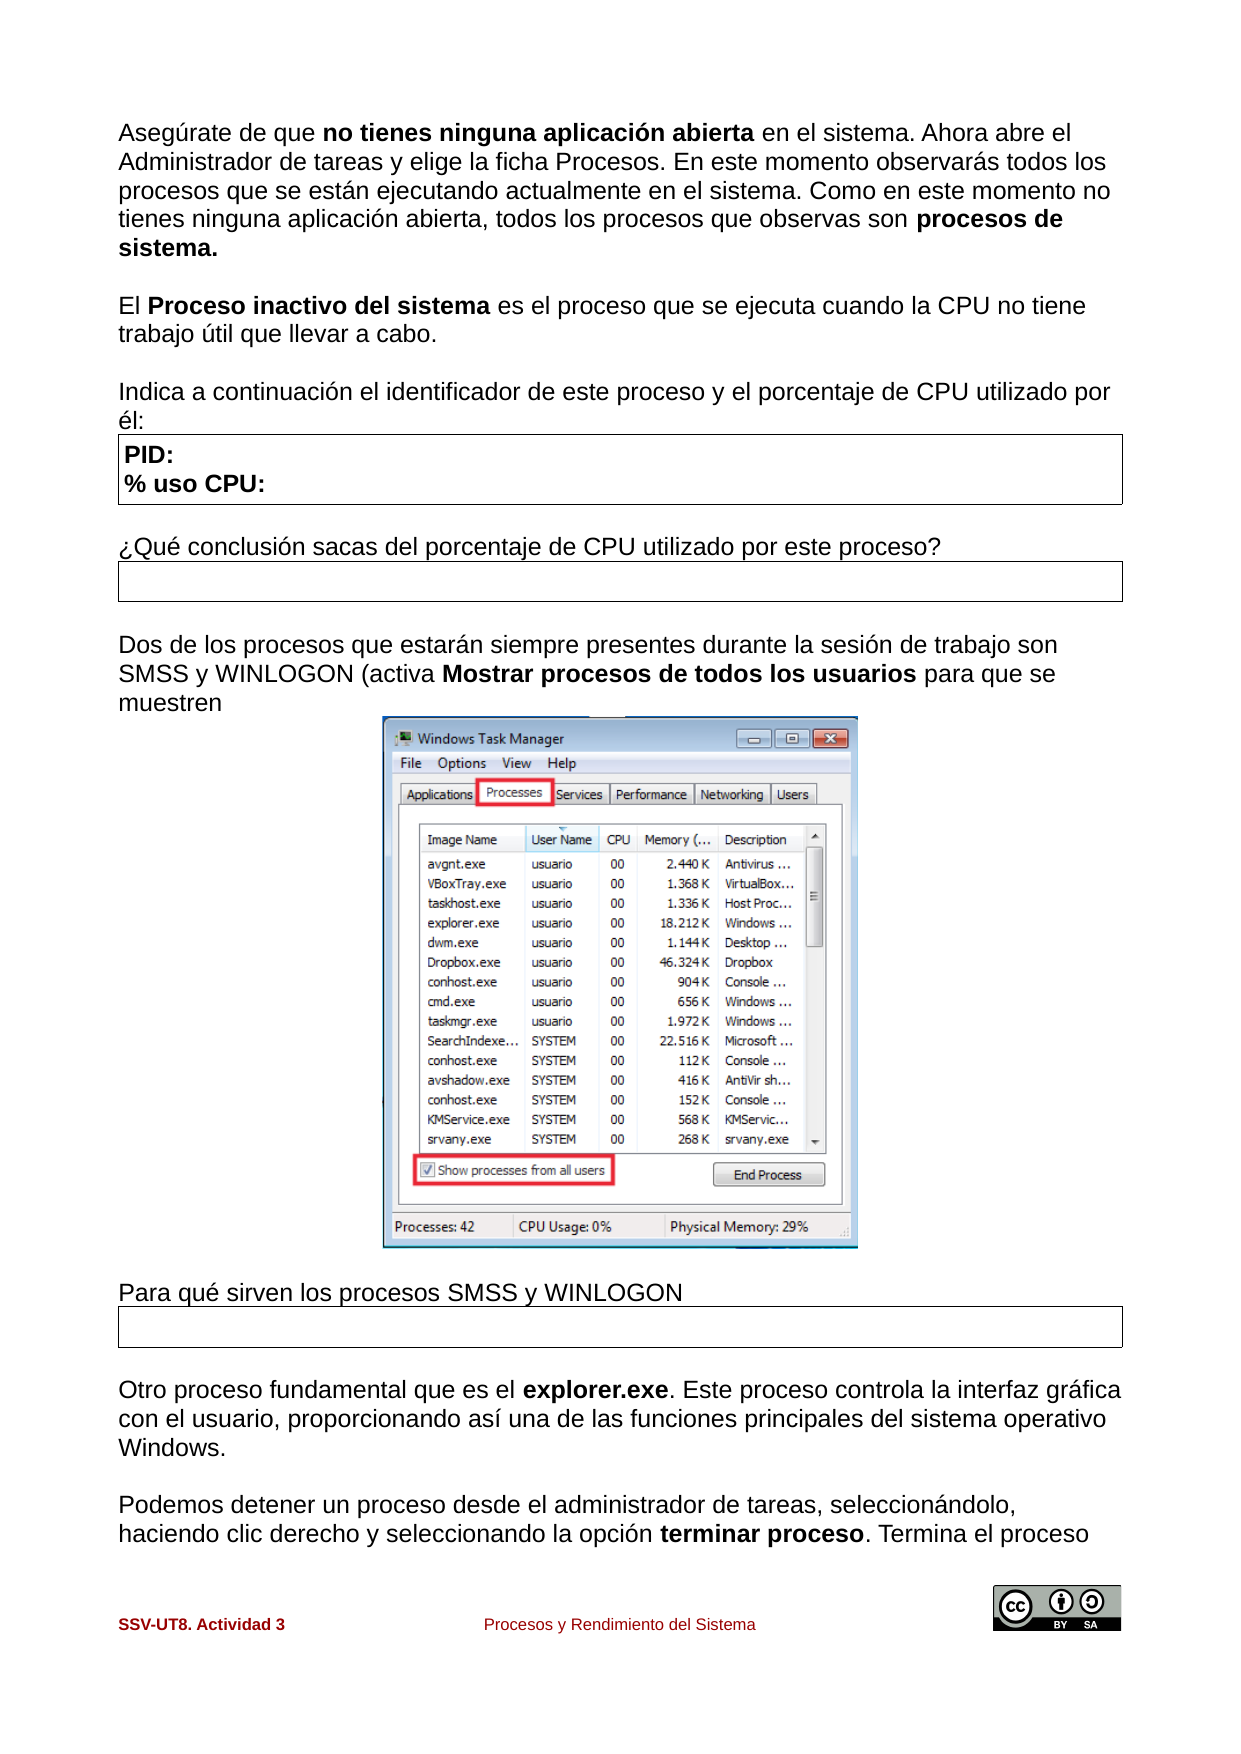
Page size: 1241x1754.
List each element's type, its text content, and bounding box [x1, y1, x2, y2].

text Administrador de tareas y elige la ficha Procesos. En este momento observarás todos los procesos que se están ejecutando actualmente en el sistema. Como en este momento no tienes ninguna aplicación abierta, todos los procesos que observas son procesos de sistema. [118, 147, 1122, 262]
text Para qué sirven los procesos SMSS y WINLOGON [118, 1278, 1122, 1306]
table_header [119, 1307, 1122, 1347]
text trabajo útil que llevar a cabo. [118, 319, 1122, 348]
text Asegúrate de que no tienes ninguna aplicación abierta en el sistema. Ahora abre el [118, 118, 1122, 147]
table_header PID: % uso CPU: [119, 435, 1122, 503]
text Podemos detener un proceso desde el administrador de tareas, seleccionándolo, haciendo clic derecho y seleccionando la opción terminar proceso. Termina el proceso [118, 1491, 1122, 1548]
text Indica a continuación el identificador de este proceso y el porcentaje de CPU utilizado por él: [118, 377, 1122, 434]
text Dos de los procesos que estarán siempre presentes durante la sesión de trabajo son SMSS y WINLOGON (activa Mostrar procesos de todos los usuarios para que se muestren [118, 630, 1122, 716]
table_header [119, 562, 1122, 601]
text El Proceso inactivo del sistema es el proceso que se ejecuta cuando la CPU no tiene [118, 291, 1122, 319]
picture [382, 716, 858, 1249]
text Otro proceso fundamental que es el explorer.exe. Este proceso controla la interfaz gráfica con el usuario, proporcionando así una de las funciones principales del sistema operativo Windows. [118, 1376, 1122, 1462]
picture [993, 1585, 1122, 1631]
text ¿Qué conclusión sacas del porcentaje de CPU utilizado por este proceso? [118, 532, 1122, 561]
